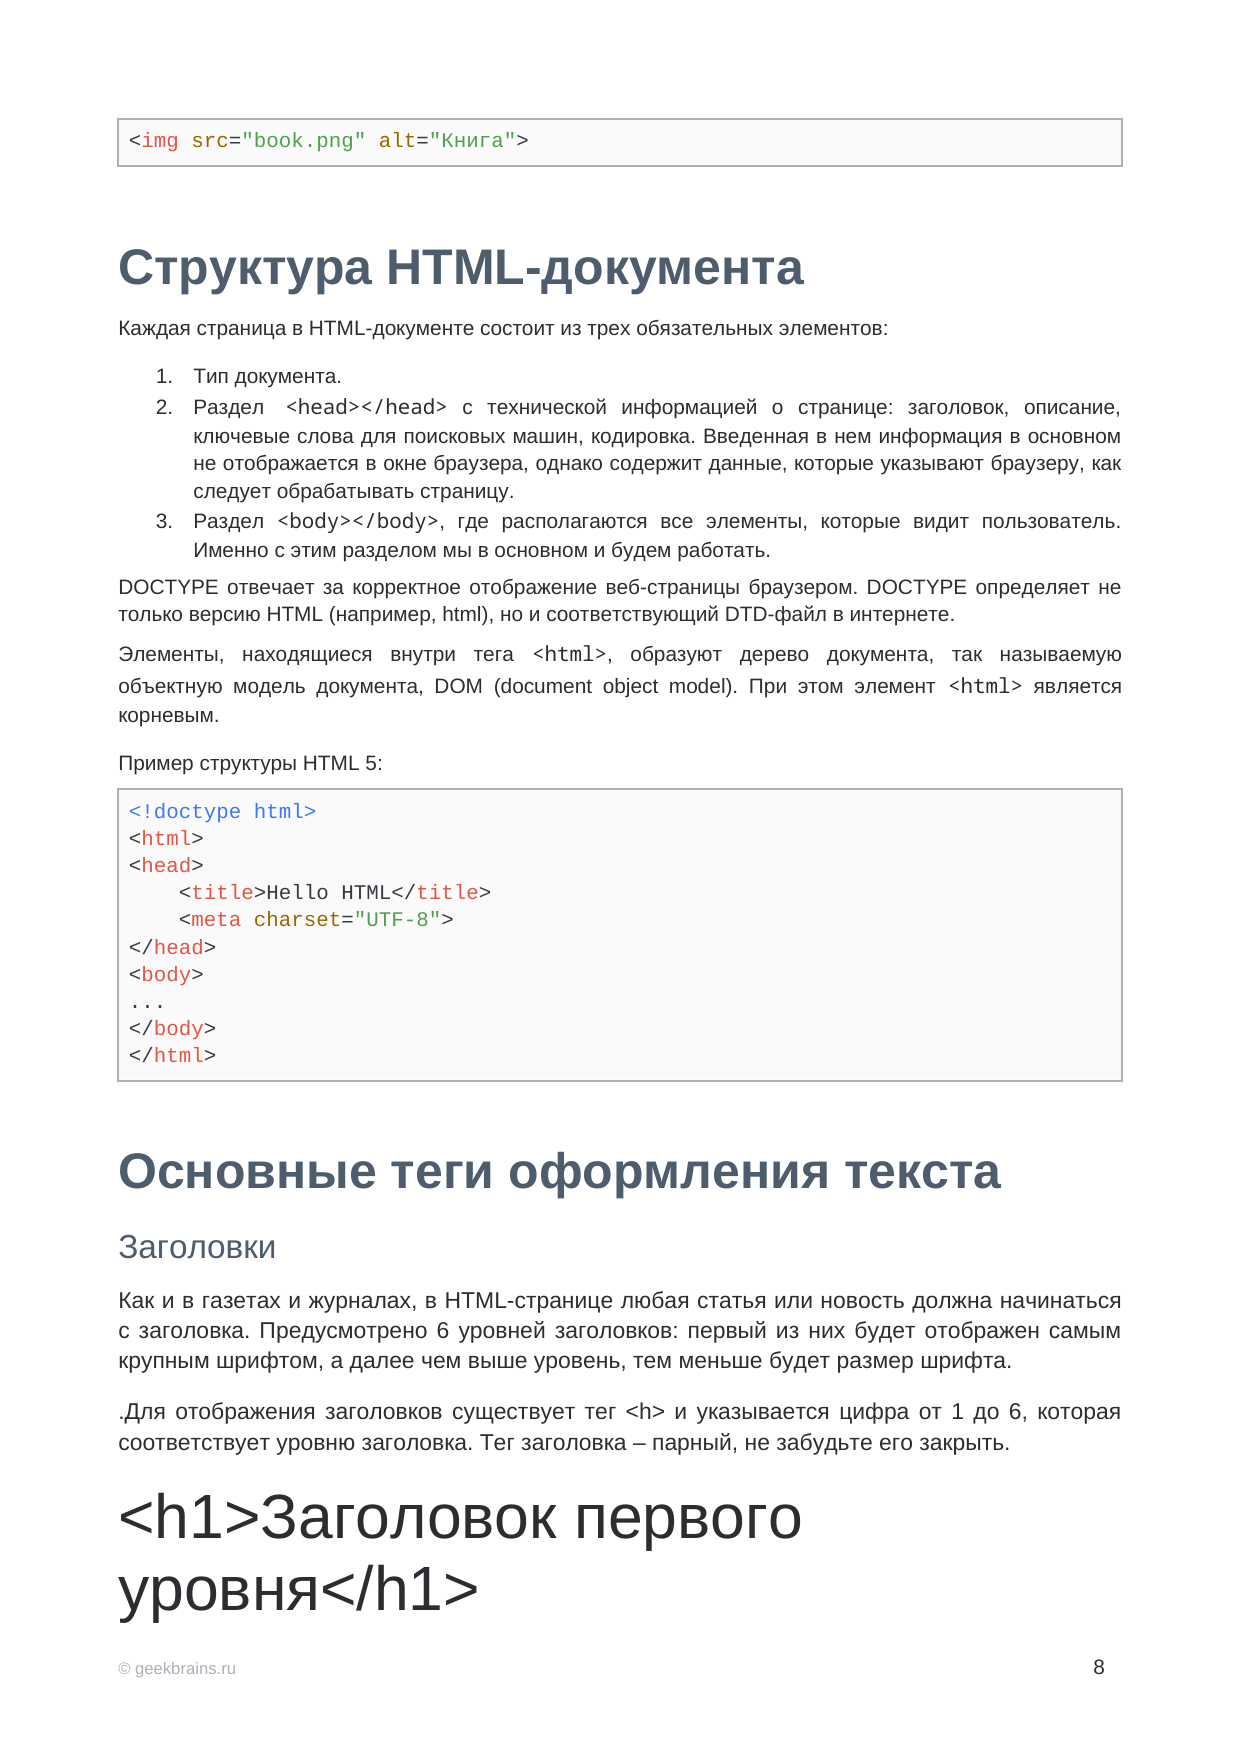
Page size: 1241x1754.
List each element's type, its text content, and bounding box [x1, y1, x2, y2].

table_header <img src="book.png" alt="Книга"> [119, 120, 1121, 164]
list Раздел <head></head> с технической информацией о странице: заголовок, описание, ключевые слова для поисковых машин, кодировка. Введенная в нем информация в основном не отображается в окне браузера, однако содержит данные, которые указывают браузеру, как следует обрабатывать страницу. [156, 392, 1122, 503]
text .Для отображения заголовков существует тег <h> и указывается цифра от 1 до 6, которая соответствует уровню заголовка. Тег заголовка – парный, не забудьте его закрыть. [118, 1398, 1122, 1455]
text Пример структуры HTML 5: [118, 751, 1122, 775]
subtitle Структура HTML-документа [118, 238, 1122, 295]
list Тип документа. [156, 364, 1122, 388]
text Элементы, находящиеся внутри тега <html>, образуют дерево документа, так называемую объектную модель документа, DOM (document object model). При этом элемент <html> является корневым. [118, 639, 1122, 727]
subtitle Основные теги оформления текста [118, 1142, 1122, 1199]
text Как и в газетах и журналах, в HTML-странице любая статья или новость должна начинаться с заголовка. Предусмотрено 6 уровней заголовков: первый из них будет отображен самым крупным шрифтом, а далее чем выше уровень, тем меньше будет размер шрифта. [118, 1287, 1122, 1374]
text Каждая страница в HTML-документе состоит из трех обязательных элементов: [118, 316, 1122, 340]
subtitle Заголовки [118, 1228, 1122, 1266]
table_header <!doctype html> <html> <head> <title>Hello HTML</title> <meta charset="UTF-8"> </head> <body> ... </body> </html> [119, 790, 1121, 1079]
text <h1>Заголовок первого уровня</h1> [118, 1479, 1122, 1623]
list Раздел <body></body>, где располагаются все элементы, которые видит пользователь. Именно с этим разделом мы в основном и будем работать. [156, 506, 1122, 562]
text DOCTYPE отвечает за корректное отображение веб-страницы браузером. DOCTYPE определяет не только версию HTML (например, html), но и соответствующий DTD-файл в интернете. [118, 575, 1122, 626]
